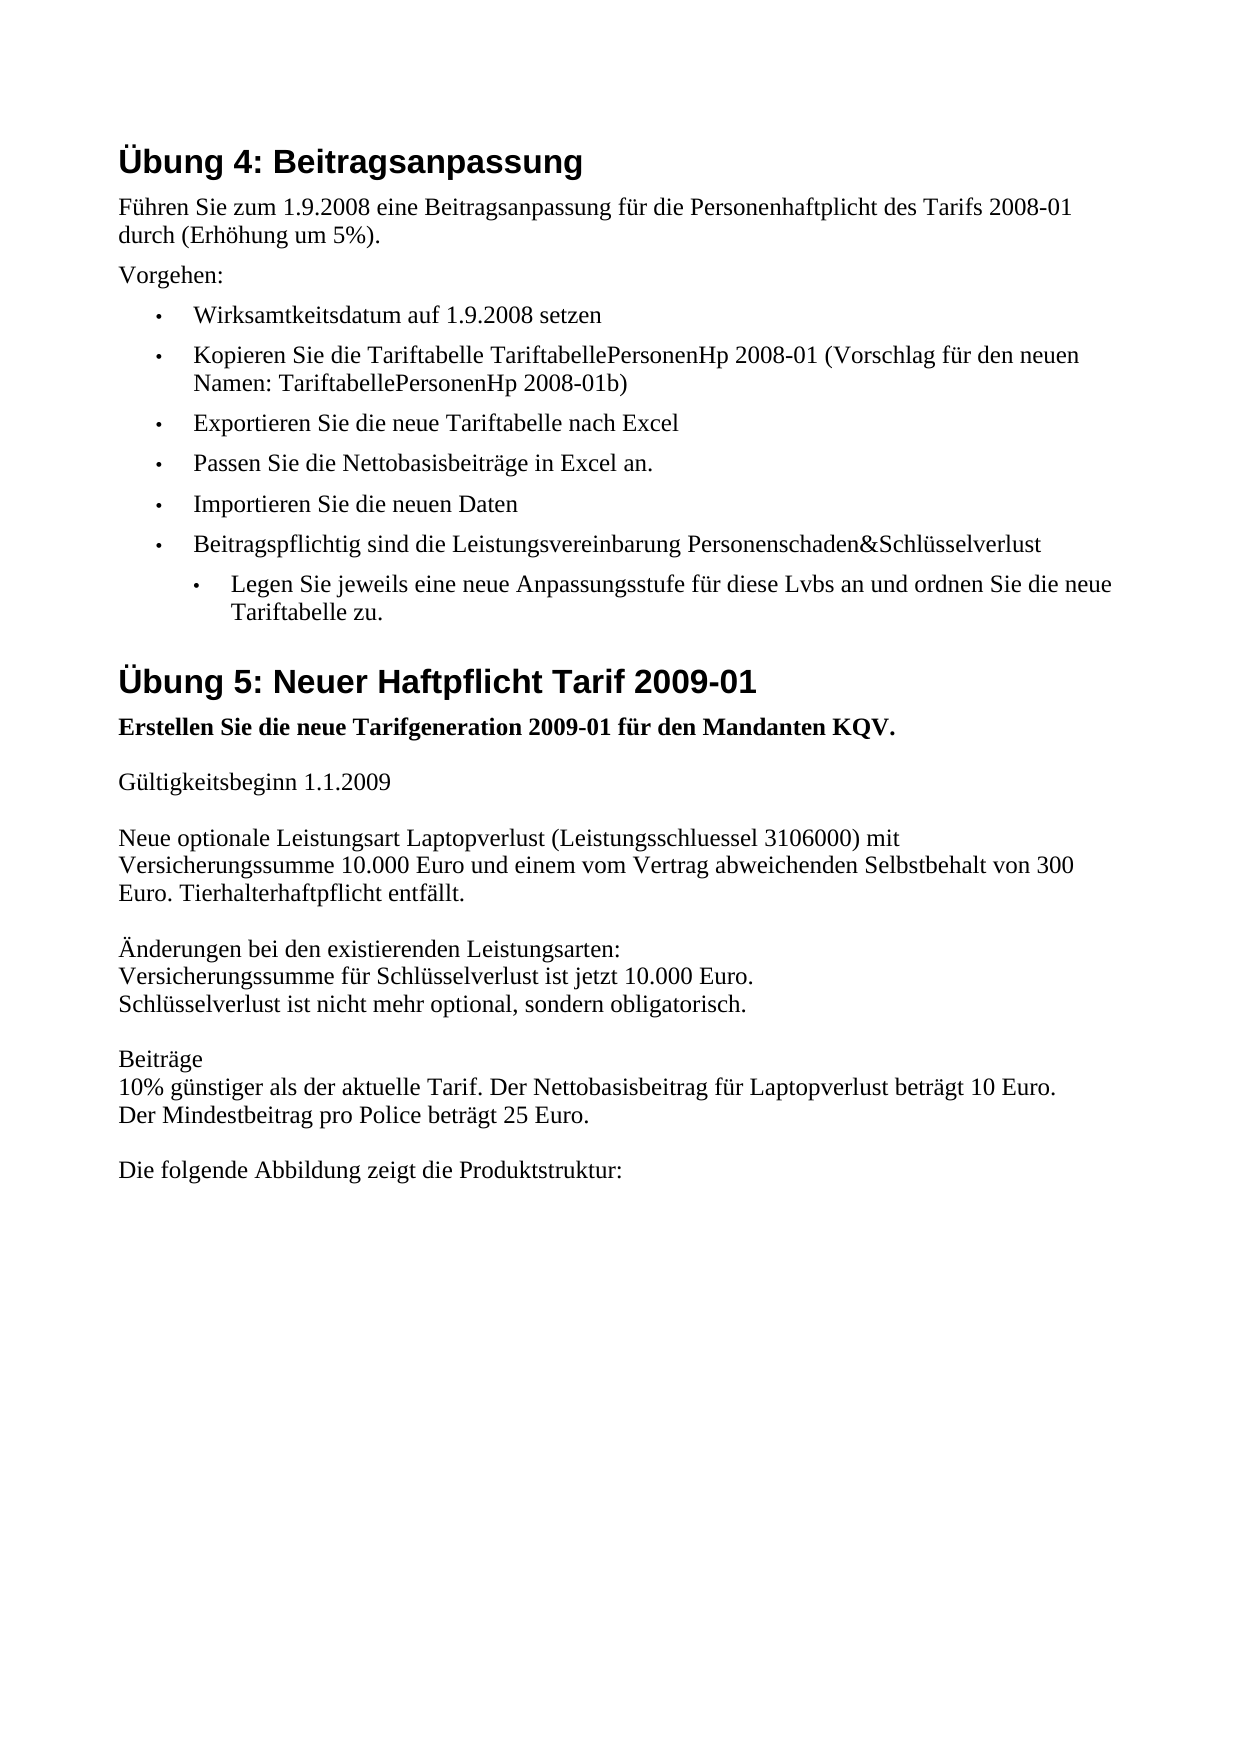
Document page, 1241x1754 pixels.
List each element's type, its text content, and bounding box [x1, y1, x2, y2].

text Die folgende Abbildung zeigt die Produktstruktur: [118, 1156, 1122, 1184]
text Erstellen Sie die neue Tarifgeneration 2009-01 für den Mandanten KQV. [118, 713, 1122, 741]
text Änderungen bei den existierenden Leistungsarten: [118, 935, 1122, 962]
text Führen Sie zum 1.9.2008 eine Beitragsanpassung für die Personenhaftplicht des Tarifs 2008-01 durch (Erhöhung um 5%). [118, 193, 1122, 248]
text Versicherungssumme für Schlüsselverlust ist jetzt 10.000 Euro. [118, 962, 1122, 990]
subtitle Übung 5: Neuer Haftpflicht Tarif 2009-01 [118, 663, 1122, 701]
list Kopieren Sie die Tariftabelle TariftabellePersonenHp 2008-01 (Vorschlag für den neuen Namen: TariftabellePersonenHp 2008-01b) [156, 341, 1122, 397]
list Legen Sie jeweils eine neue Anpassungsstufe für diese Lvbs an und ordnen Sie die neue Tariftabelle zu. [193, 570, 1122, 626]
list Exportieren Sie die neue Tariftabelle nach Excel [156, 409, 1122, 437]
list Importieren Sie die neuen Daten [156, 490, 1122, 517]
list Wirksamtkeitsdatum auf 1.9.2008 setzen [156, 301, 1122, 329]
text Vorgehen: [118, 261, 1122, 289]
list Passen Sie die Nettobasisbeiträge in Excel an. [156, 449, 1122, 477]
text Der Mindestbeitrag pro Police beträgt 25 Euro. [118, 1101, 1122, 1129]
subtitle Übung 4: Beitragsanpassung [118, 143, 1122, 181]
text Neue optionale Leistungsart Laptopverlust (Leistungsschluessel 3106000) mit Versicherungssumme 10.000 Euro und einem vom Vertrag abweichenden Selbstbehalt von 300 Euro. Tierhalterhaftpflicht entfällt. [118, 824, 1122, 907]
text Beiträge [118, 1046, 1122, 1073]
text Gültigkeitsbeginn 1.1.2009 [118, 768, 1122, 796]
text 10% günstiger als der aktuelle Tarif. Der Nettobasisbeitrag für Laptopverlust beträgt 10 Euro. [118, 1073, 1122, 1101]
list Beitragspflichtig sind die Leistungsvereinbarung Personenschaden&Schlüsselverlust [156, 530, 1122, 558]
text Schlüsselverlust ist nicht mehr optional, sondern obligatorisch. [118, 990, 1122, 1018]
